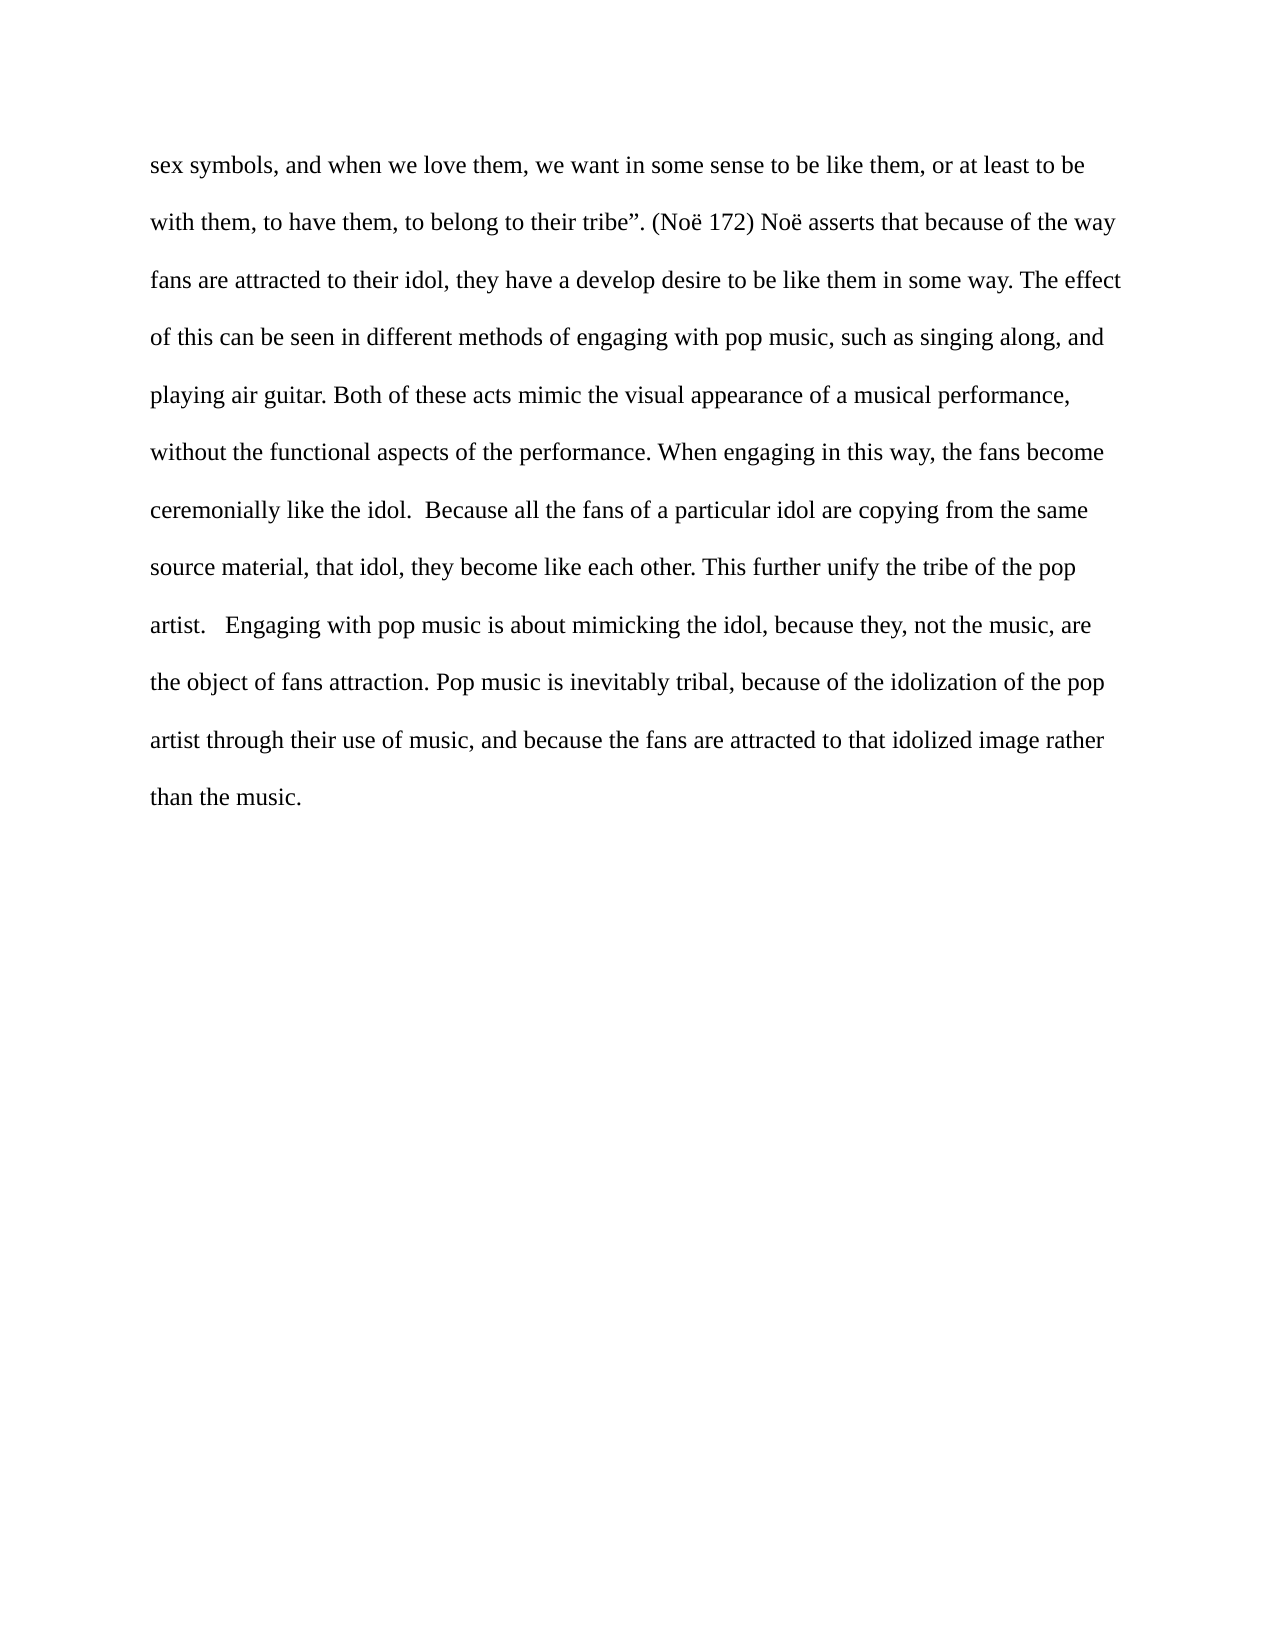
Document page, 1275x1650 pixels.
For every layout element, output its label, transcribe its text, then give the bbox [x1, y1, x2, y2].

text sex symbols, and when we love them, we want in some sense to be like them, or at least to be with them, to have them, to belong to their tribe”. (Noë 172) Noë asserts that because of the way fans are attracted to their idol, they have a develop desire to be like them in some way. The effect of this can be seen in different methods of engaging with pop music, such as singing along, and playing air guitar. Both of these acts mimic the visual appearance of a musical performance, without the functional aspects of the performance. When engaging in this way, the fans become ceremonially like the idol. Because all the fans of a particular idol are copying from the same source material, that idol, they become like each other. This further unify the tribe of the pop artist. Engaging with pop music is about mimicking the idol, because they, not the music, are the object of fans attraction. Pop music is inevitably tribal, because of the idolization of the pop artist through their use of music, and because the fans are attracted to that idolized image rather than the music. [150, 150, 1125, 811]
